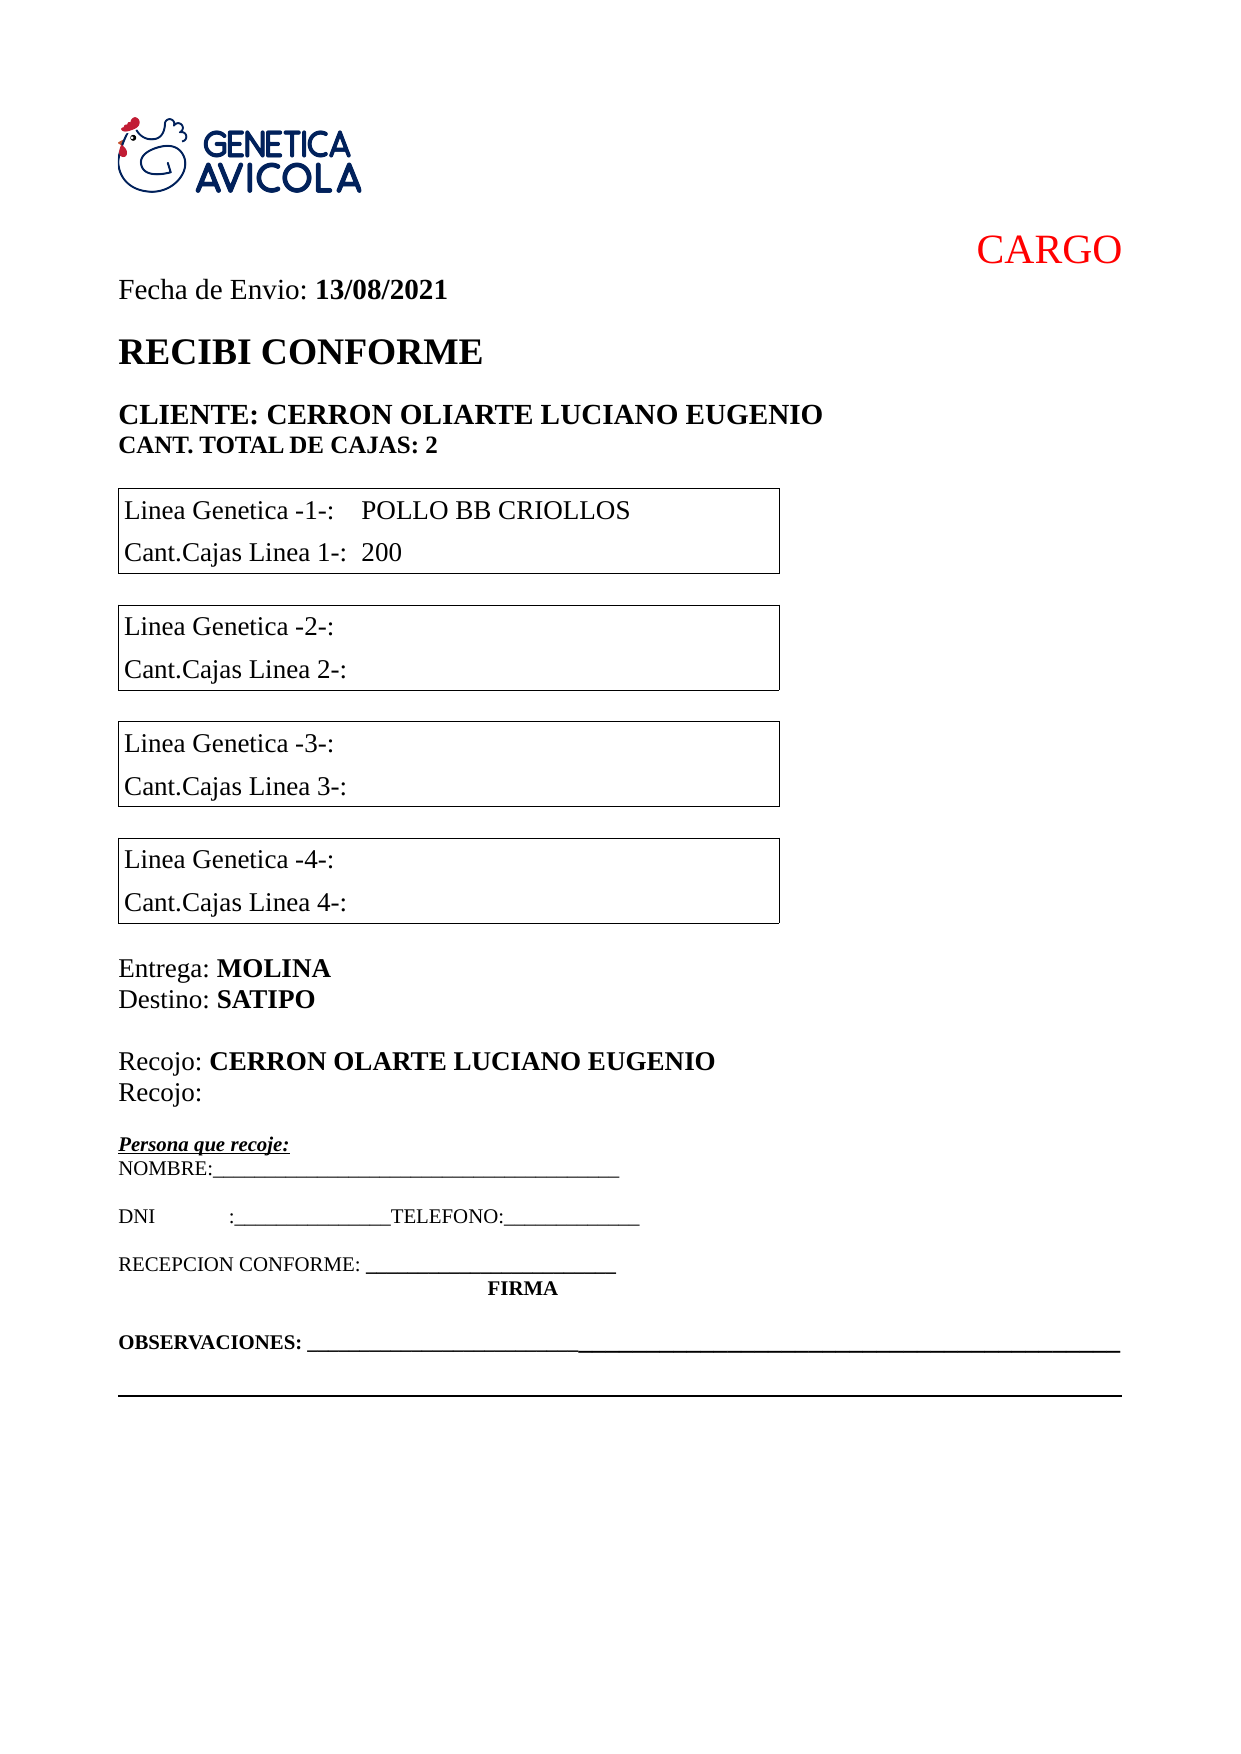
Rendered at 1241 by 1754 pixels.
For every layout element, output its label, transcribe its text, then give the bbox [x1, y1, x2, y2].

text Recojo: [118, 1076, 1122, 1108]
text CARGO [118, 224, 1122, 272]
table_cell [356, 647, 779, 690]
text CLIENTE: CERRON OLIARTE LUCIANO EUGENIO [118, 397, 1122, 431]
text NOMBRE:_______________________________________ [118, 1156, 1122, 1180]
text DNI :_______________TELEFONO:_____________ [118, 1204, 1122, 1228]
table_header POLLO BB CRIOLLOS [356, 489, 779, 531]
table_cell [356, 764, 779, 806]
table_cell [356, 606, 779, 647]
picture [117, 117, 362, 193]
text CANT. TOTAL DE CAJAS: 2 [118, 431, 1122, 459]
table_cell [356, 839, 779, 880]
table_cell [356, 722, 779, 764]
table_header Linea Genetica -1-: [119, 489, 356, 531]
table_cell Linea Genetica -3-: [119, 722, 356, 764]
text FIRMA [118, 1276, 1122, 1300]
table_cell [118, 691, 356, 721]
text Fecha de Envio: 13/08/2021 [118, 272, 1122, 306]
table_cell [356, 691, 779, 721]
text Destino: SATIPO [118, 983, 1122, 1014]
text RECEPCION CONFORME: ________________________ [118, 1252, 1122, 1276]
text Entrega: MOLINA [118, 952, 1122, 983]
table_cell [356, 880, 779, 923]
table_cell Cant.Cajas Linea 2-: [119, 647, 356, 690]
table_cell Cant.Cajas Linea 1-: [119, 531, 356, 573]
table_cell Linea Genetica -4-: [119, 839, 356, 880]
text Persona que recoje: [118, 1132, 1122, 1156]
table_cell Cant.Cajas Linea 3-: [119, 764, 356, 806]
table_cell 200 [356, 531, 779, 573]
table_cell Linea Genetica -2-: [119, 606, 356, 647]
table_cell [118, 574, 356, 604]
table_cell [118, 807, 356, 838]
table_cell Cant.Cajas Linea 4-: [119, 880, 356, 923]
table_cell [356, 574, 779, 604]
text OBSERVACIONES: __________________________________________________________________ [118, 1324, 1122, 1355]
table_cell [356, 807, 779, 838]
text Recojo: CERRON OLARTE LUCIANO EUGENIO [118, 1045, 1122, 1076]
text RECIBI CONFORME [118, 330, 1122, 373]
